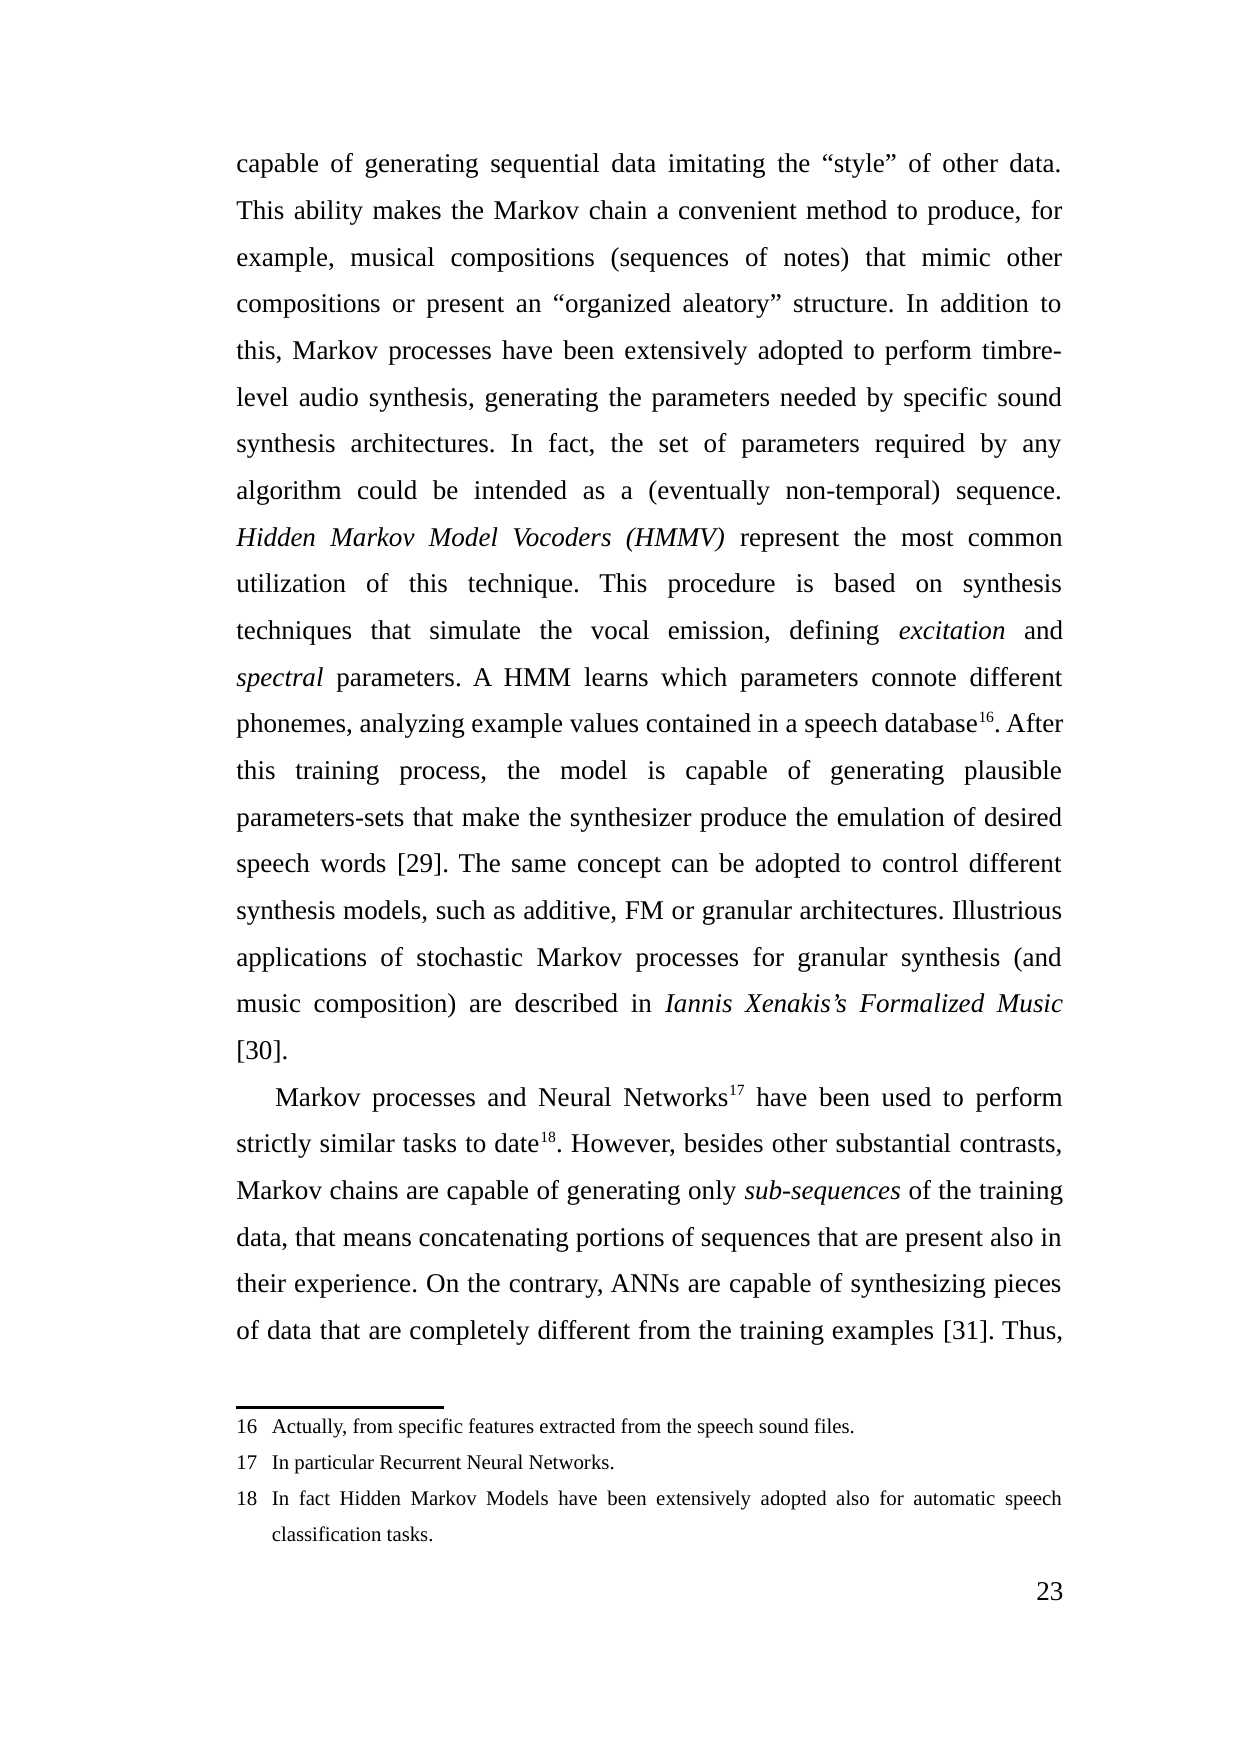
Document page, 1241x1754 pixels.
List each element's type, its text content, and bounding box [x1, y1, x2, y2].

text capable of generating sequential data imitating the “style” of other data. This ability makes the Markov chain a convenient method to produce, for example, musical compositions (sequences of notes) that mimic other compositions or present an “organized aleatory” structure. In addition to this, Markov processes have been extensively adopted to perform timbre-level audio synthesis, generating the parameters needed by specific sound synthesis architectures. In fact, the set of parameters required by any algorithm could be intended as a (eventually non-temporal) sequence. Hidden Markov Model Vocoders (HMMV) represent the most common utilization of this technique. This procedure is based on synthesis techniques that simulate the vocal emission, defining excitation and spectral parameters. A HMM learns which parameters connote different phonemes, analyzing example values contained in a speech database. After this training process, the model is capable of generating plausible parameters-sets that make the synthesizer produce the emulation of desired speech words [29]. The same concept can be adopted to control different synthesis models, such as additive, FM or granular architectures. Illustrious applications of stochastic Markov processes for granular synthesis (and music composition) are described in Iannis Xenakis’s Formalized Music [30]. [236, 148, 1063, 1065]
text Markov processes and Neural Networks have been used to perform strictly similar tasks to date. However, besides other substantial contrasts, Markov chains are capable of generating only sub-sequences of the training data, that means concatenating portions of sequences that are present also in their experience. On the contrary, ANNs are capable of synthesizing pieces of data that are completely different from the training examples [31]. Thus, [236, 1081, 1063, 1345]
text In fact Hidden Markov Models have been extensively adopted also for automatic speech classification tasks. [236, 1486, 1063, 1546]
text In particular Recurrent Neural Networks. [236, 1449, 1063, 1474]
text Actually, from specific features extracted from the speech sound files. [236, 1413, 1063, 1438]
